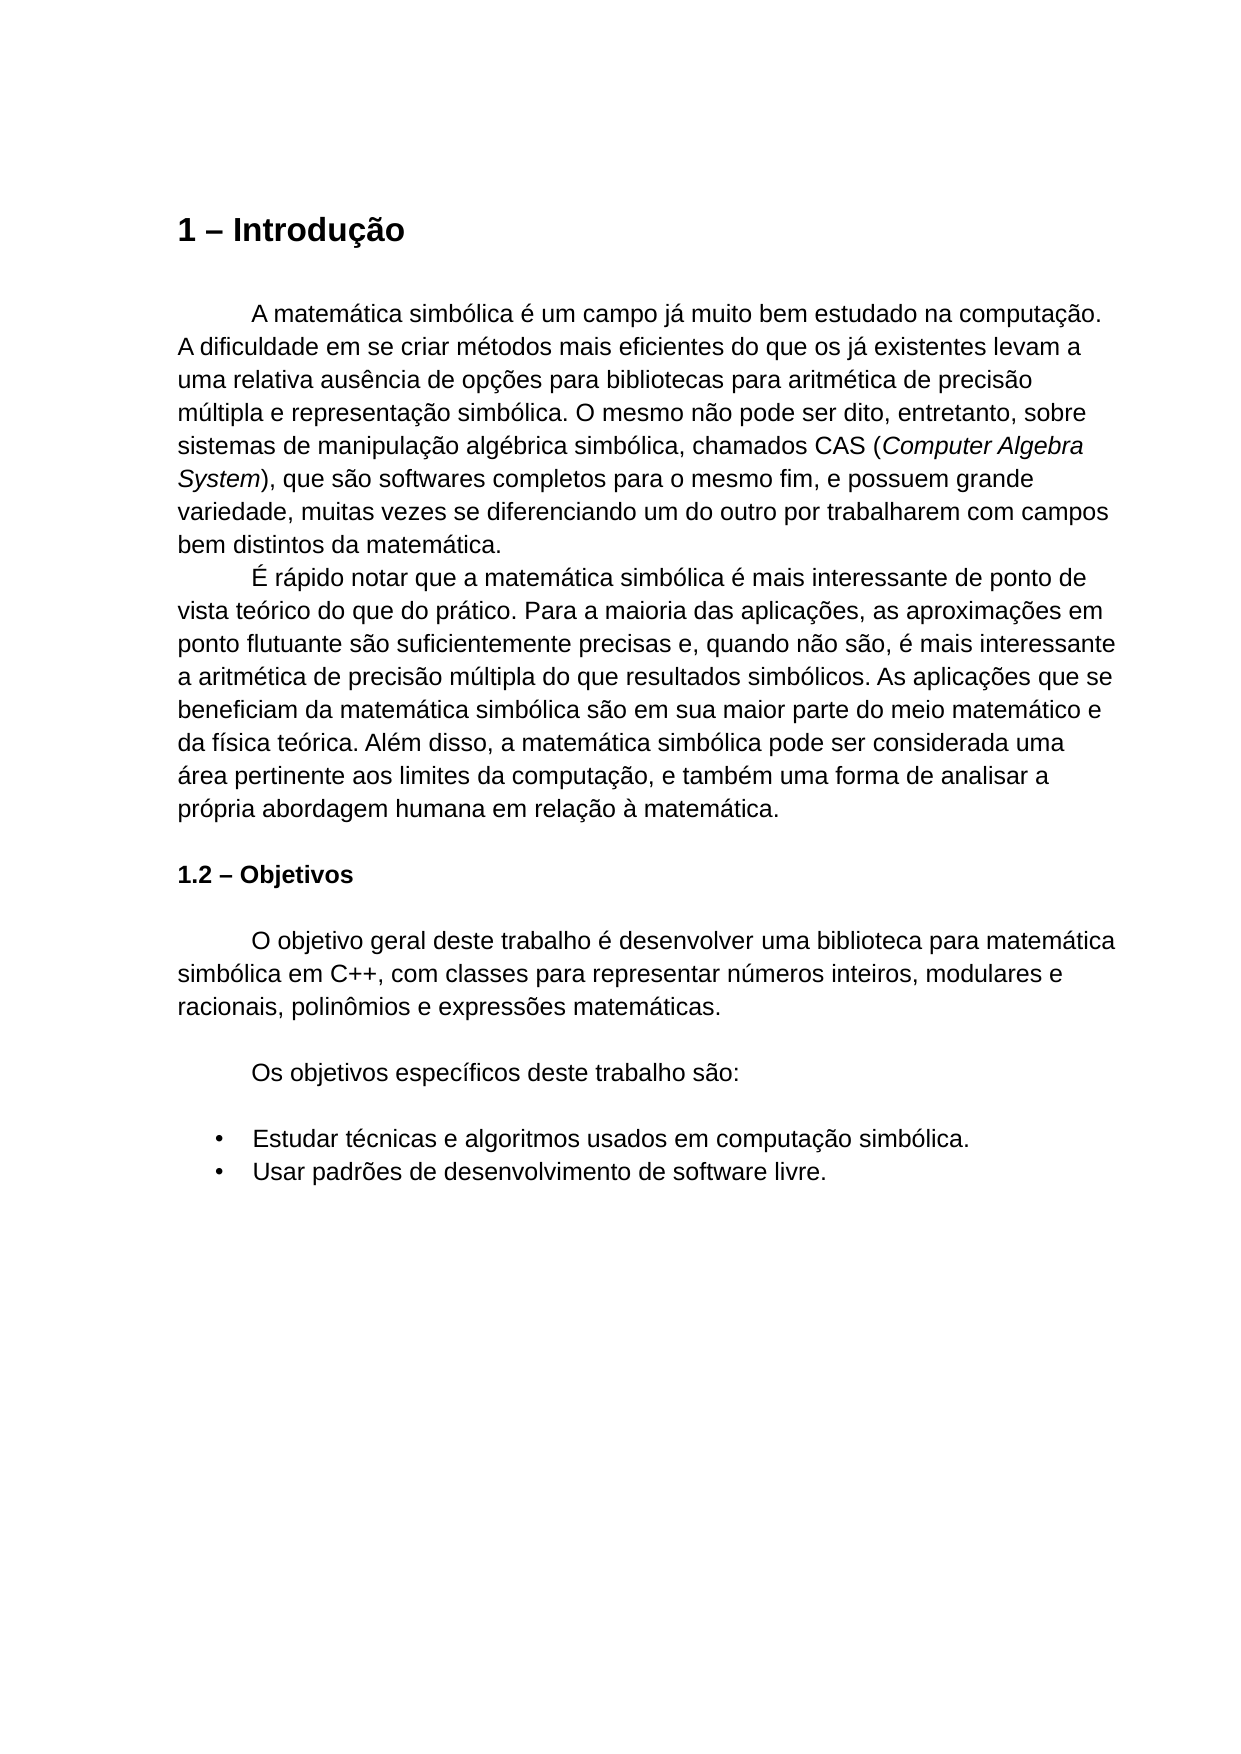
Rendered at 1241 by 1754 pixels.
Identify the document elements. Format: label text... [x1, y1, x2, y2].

text O objetivo geral deste trabalho é desenvolver uma biblioteca para matemática simbólica em C++, com classes para representar números inteiros, modulares e racionais, polinômios e expressões matemáticas. [177, 926, 1122, 1021]
text 1.2 – Objetivos [177, 860, 1122, 889]
text A matemática simbólica é um campo já muito bem estudado na computação. A dificuldade em se criar métodos mais eficientes do que os já existentes levam a uma relativa ausência de opções para bibliotecas para aritmética de precisão múltipla e representação simbólica. O mesmo não pode ser dito, entretanto, sobre sistemas de manipulação algébrica simbólica, chamados CAS (Computer Algebra System), que são softwares completos para o mesmo fim, e possuem grande variedade, muitas vezes se diferenciando um do outro por trabalharem com campos bem distintos da matemática. [177, 298, 1122, 558]
text 1 – Introdução [177, 210, 1122, 249]
list Usar padrões de desenvolvimento de software livre. [215, 1157, 1122, 1186]
text Os objetivos específicos deste trabalho são: [177, 1058, 1122, 1087]
list Estudar técnicas e algoritmos usados em computação simbólica. [215, 1124, 1122, 1153]
text É rápido notar que a matemática simbólica é mais interessante de ponto de vista teórico do que do prático. Para a maioria das aplicações, as aproximações em ponto flutuante são suficientemente precisas e, quando não são, é mais interessante a aritmética de precisão múltipla do que resultados simbólicos. As aplicações que se beneficiam da matemática simbólica são em sua maior parte do meio matemático e da física teórica. Além disso, a matemática simbólica pode ser considerada uma área pertinente aos limites da computação, e também uma forma de analisar a própria abordagem humana em relação à matemática. [177, 563, 1122, 823]
